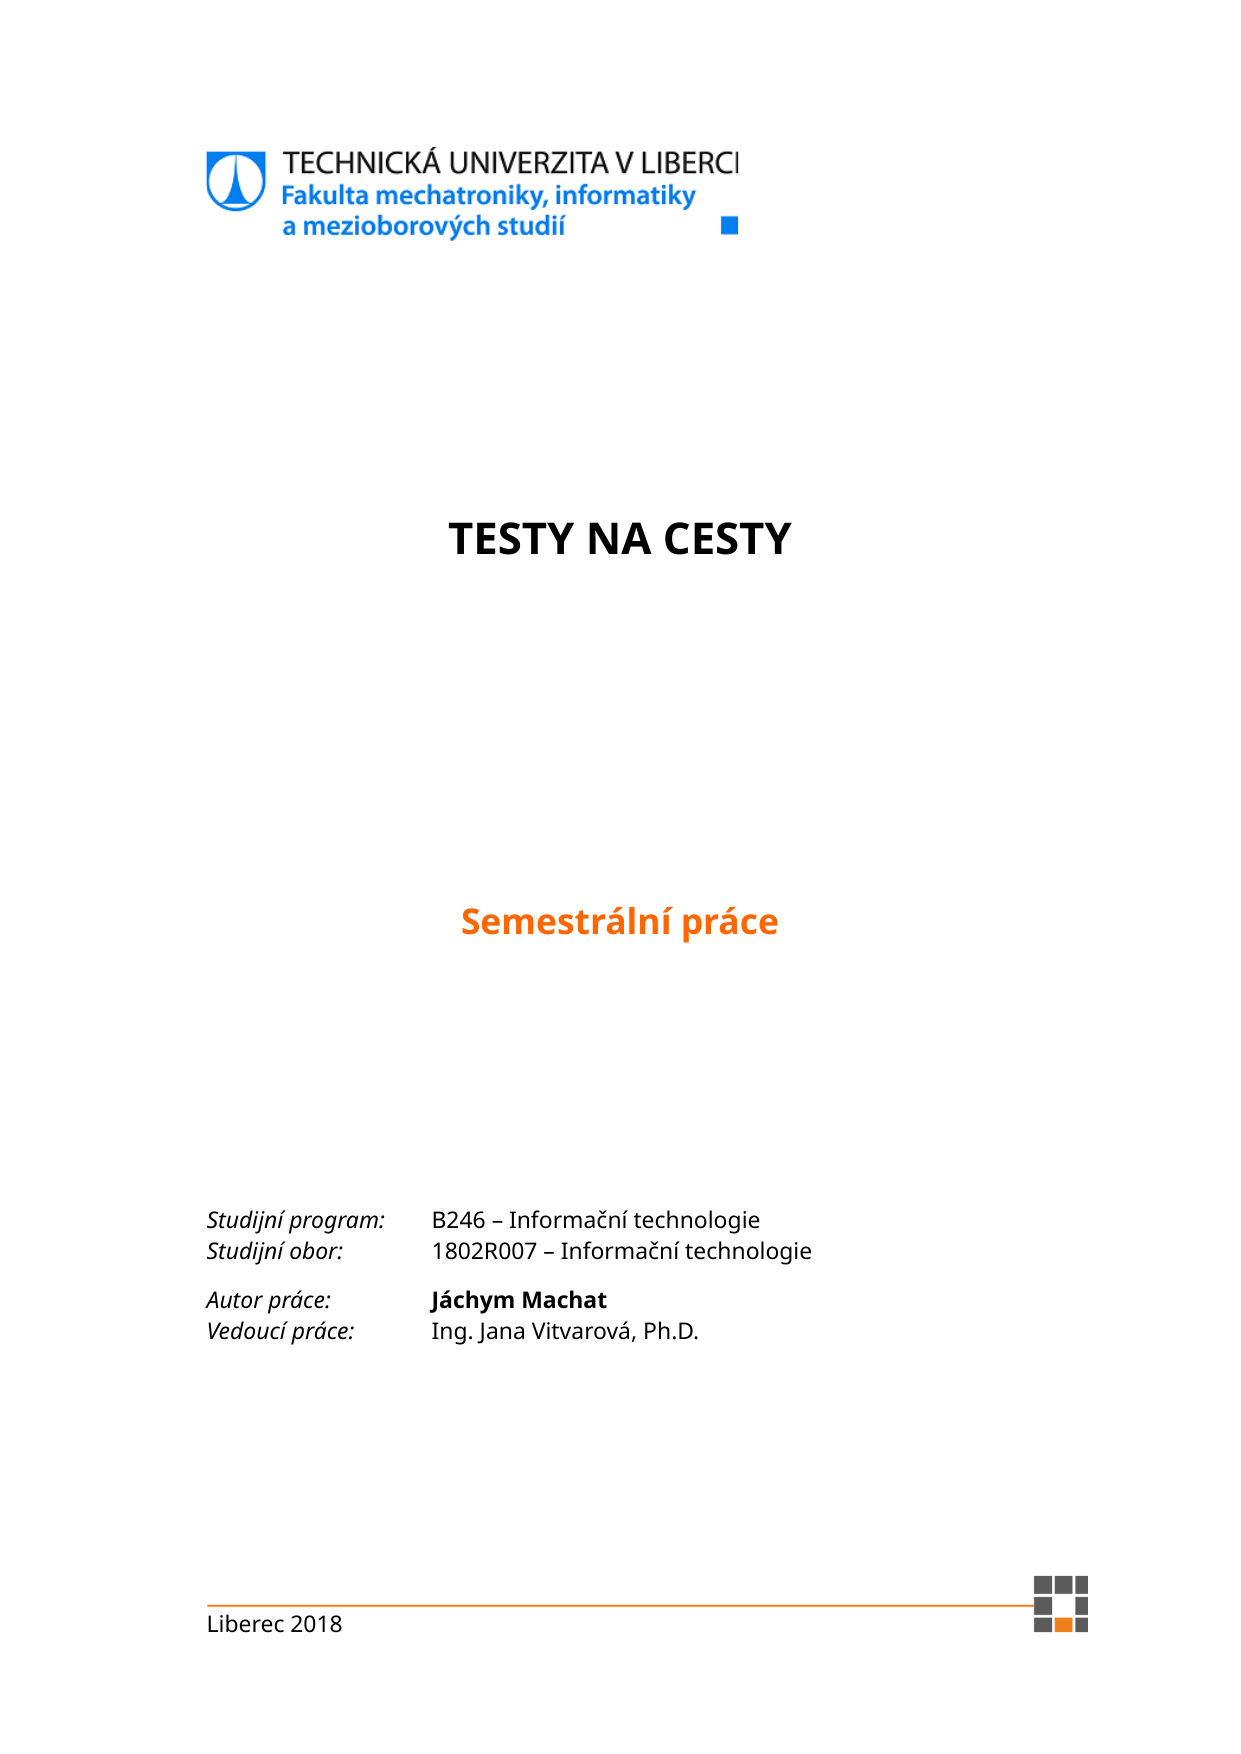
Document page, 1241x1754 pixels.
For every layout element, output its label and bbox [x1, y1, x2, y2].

picture [206, 147, 739, 241]
